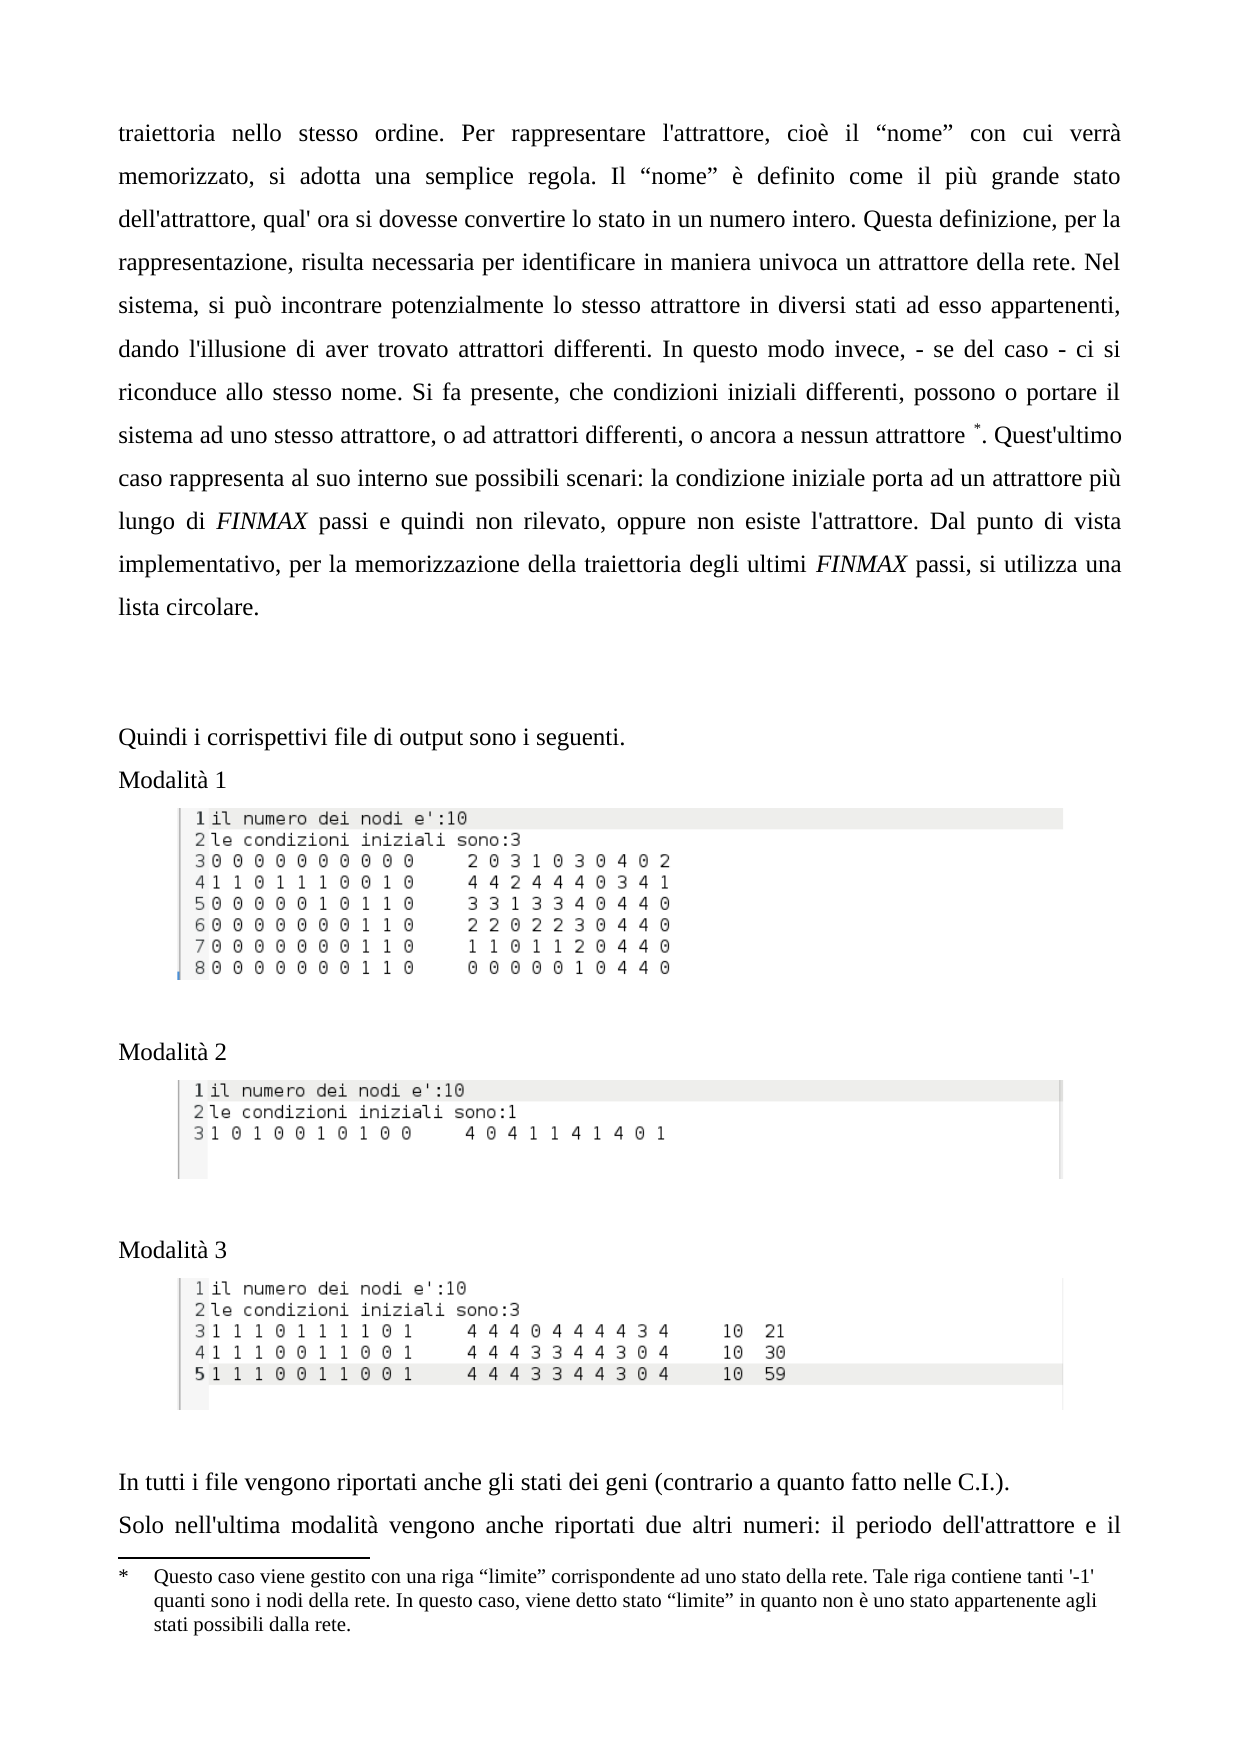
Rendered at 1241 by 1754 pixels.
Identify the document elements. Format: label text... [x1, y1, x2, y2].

text Modalità 1 [118, 765, 1122, 794]
text Solo nell'ultima modalità vengono anche riportati due altri numeri: il periodo dell'attrattore e il [118, 1510, 1122, 1539]
text Modalità 2 [118, 1037, 1122, 1066]
picture [177, 1278, 1064, 1410]
text Questo caso viene gestito con una riga “limite” corrispondente ad uno stato della rete. Tale riga contiene tanti '-1' quanti sono i nodi della rete. In questo caso, viene detto stato “limite” in quanto non è uno stato appartenente agli stati possibili dalla rete. [118, 1564, 1122, 1636]
text Modalità 3 [118, 1236, 1122, 1264]
picture [177, 808, 1064, 980]
text Quindi i corrispettivi file di output sono i seguenti. [118, 722, 1122, 751]
picture [177, 1080, 1064, 1179]
text In tutti i file vengono riportati anche gli stati dei geni (contrario a quanto fatto nelle C.I.). [118, 1467, 1122, 1496]
text traiettoria nello stesso ordine. Per rappresentare l'attrattore, cioè il “nome” con cui verrà memorizzato, si adotta una semplice regola. Il “nome” è definito come il più grande stato dell'attrattore, qual' ora si dovesse convertire lo stato in un numero intero. Questa definizione, per la rappresentazione, risulta necessaria per identificare in maniera univoca un attrattore della rete. Nel sistema, si può incontrare potenzialmente lo stesso attrattore in diversi stati ad esso appartenenti, dando l'illusione di aver trovato attrattori differenti. In questo modo invece, - se del caso - ci si riconduce allo stesso nome. Si fa presente, che condizioni iniziali differenti, possono o portare il sistema ad uno stesso attrattore, o ad attrattori differenti, o ancora a nessun attrattore . Quest'ultimo caso rappresenta al suo interno sue possibili scenari: la condizione iniziale porta ad un attrattore più lungo di FINMAX passi e quindi non rilevato, oppure non esiste l'attrattore. Dal punto di vista implementativo, per la memorizzazione della traiettoria degli ultimi FINMAX passi, si utilizza una lista circolare. [118, 118, 1122, 621]
